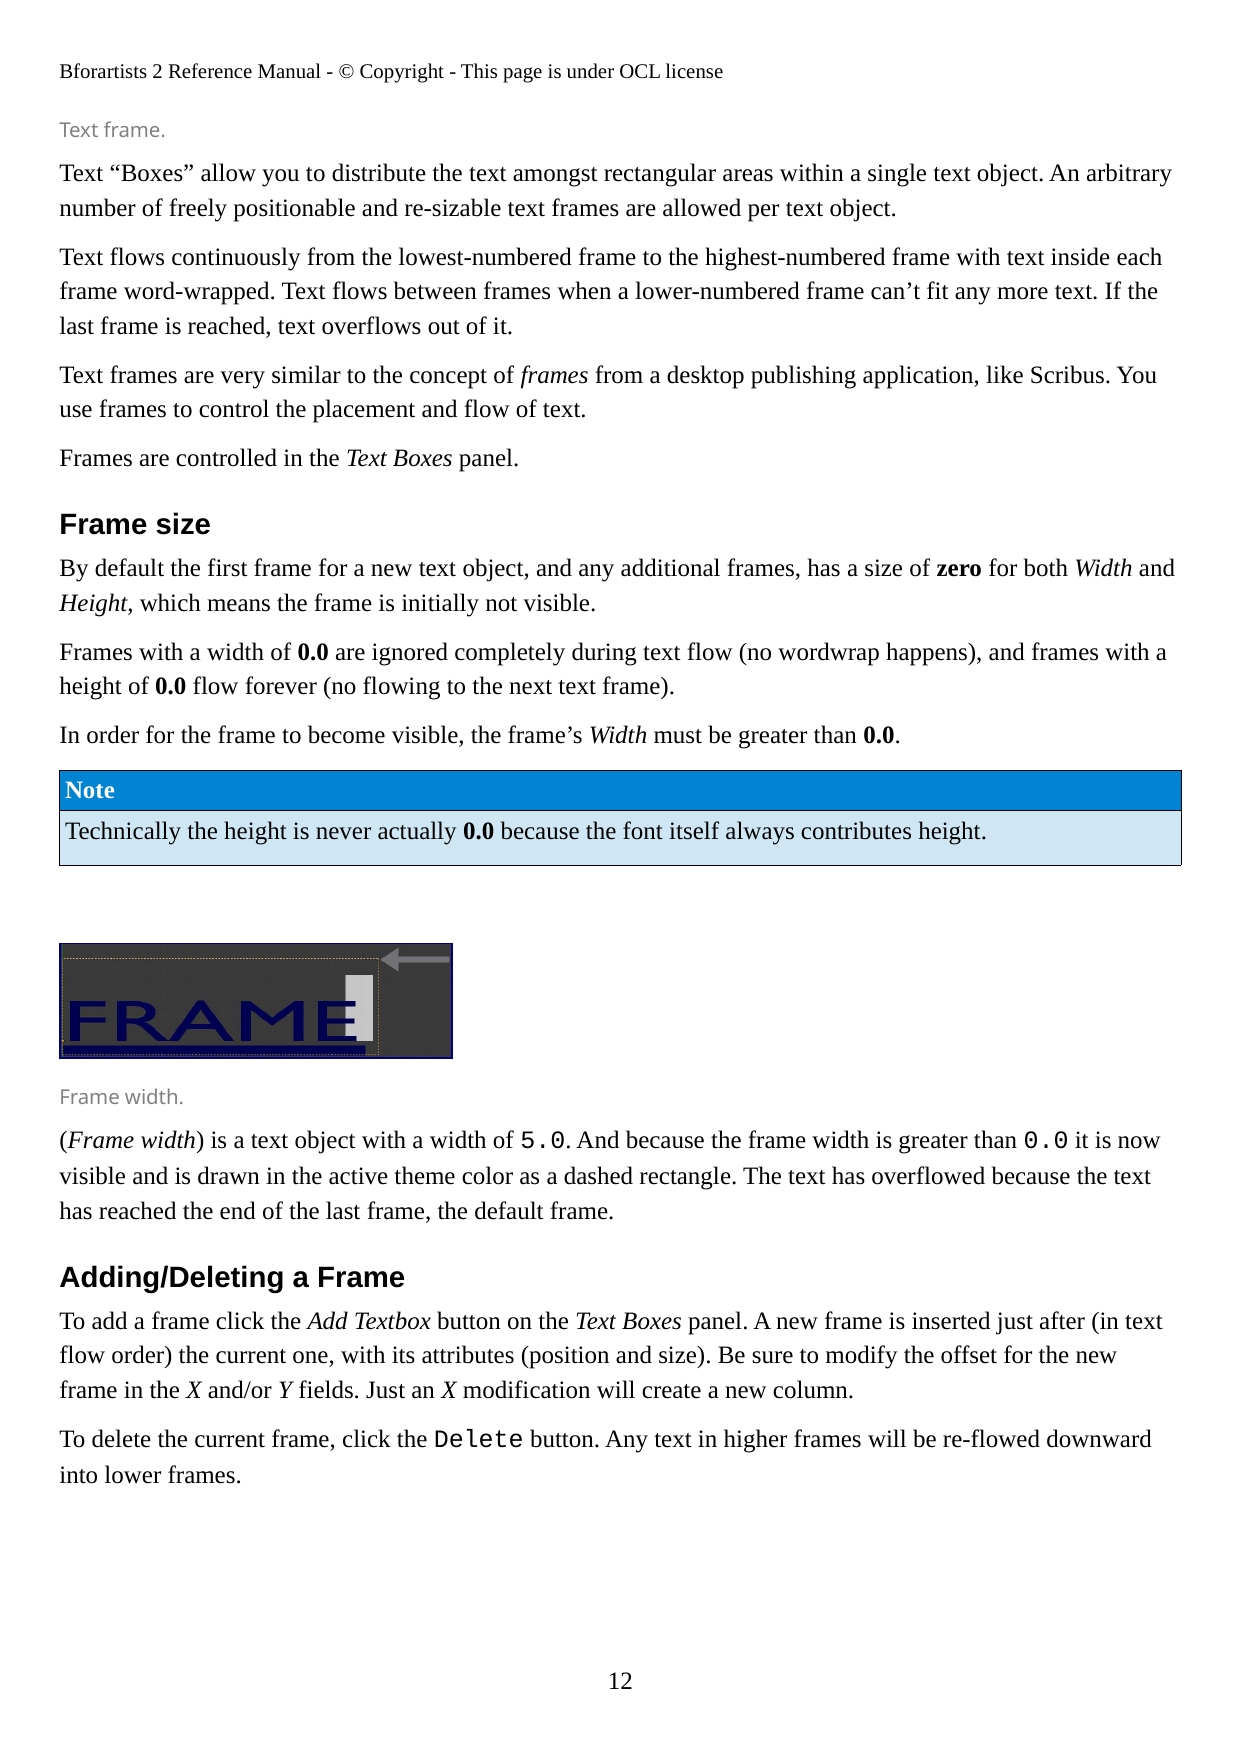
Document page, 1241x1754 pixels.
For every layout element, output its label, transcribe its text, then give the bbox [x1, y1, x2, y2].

text To add a frame click the Add Textbox button on the Text Boxes panel. A new frame is inserted just after (in text flow order) the current one, with its attributes (position and size). Be sure to modify the offset for the new frame in the X and/or Y fields. Just an X modification will create a new column. [59, 1306, 1181, 1403]
text In order for the frame to become visible, the frame’s Width must be greater than 0.0. [59, 721, 1181, 749]
subtitle Frame size [59, 507, 1181, 541]
table_cell Technically the height is never actually 0.0 because the font itself always contributes height. [60, 811, 1181, 865]
subtitle Adding/Deleting a Frame [59, 1259, 1181, 1293]
text Text “Boxes” allow you to distribute the text amongst rectangular areas within a single text object. An arbitrary number of freely positionable and re-sizable text frames are allowed per text object. [59, 158, 1181, 222]
text Frame width. [59, 1079, 1181, 1110]
text Text frames are very similar to the concept of frames from a desktop publishing application, like Scribus. You use frames to control the placement and flow of text. [59, 360, 1181, 423]
text Frames are controlled in the Text Boxes panel. [59, 443, 1181, 472]
text Text frame. [59, 113, 1181, 144]
text Text flows continuously from the lowest-numbered frame to the highest-numbered frame with text inside each frame word-wrapped. Text flows between frames when a lower-numbered frame can’t fit any more text. If the last frame is reached, text overflows out of it. [59, 242, 1181, 340]
text By default the first frame for a new text object, and any additional frames, has a size of zero for both Width and Height, which means the frame is initially not visible. [59, 553, 1181, 617]
picture [61, 944, 451, 1057]
text (Frame width) is a text object with a width of 5.0. And because the frame width is greater than 0.0 it is now visible and is drawn in the active theme color as a dashed rectangle. The text has overflowed because the text has reached the end of the last frame, the default frame. [59, 1125, 1181, 1225]
text To delete the current frame, click the Delete button. Any text in higher frames will be re-flowed downward into lower frames. [59, 1424, 1181, 1489]
table_header Note [60, 771, 1181, 810]
text Frames with a width of 0.0 are ignored completely during text flow (no wordwrap happens), and frames with a height of 0.0 flow forever (no flowing to the next text frame). [59, 637, 1181, 700]
